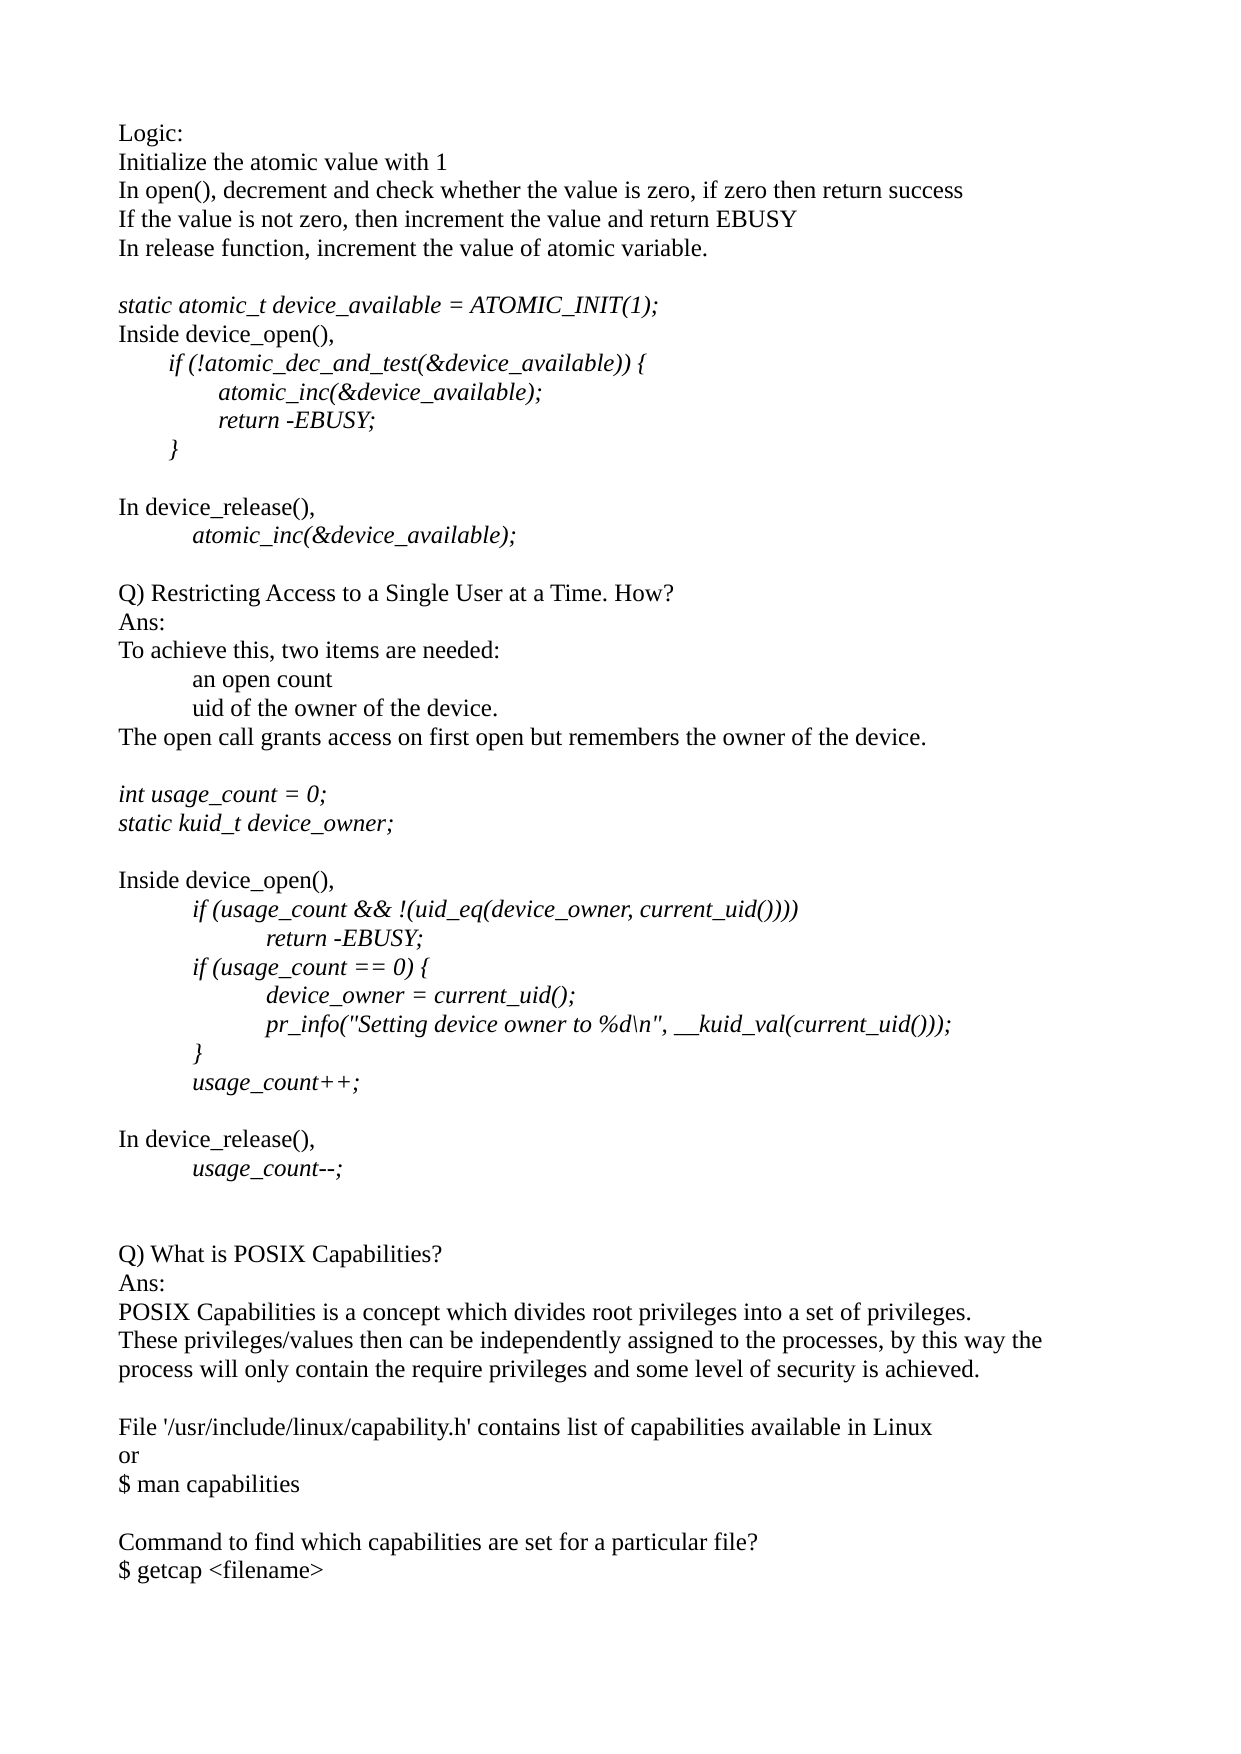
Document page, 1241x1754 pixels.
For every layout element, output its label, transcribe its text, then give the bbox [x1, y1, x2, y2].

text To achieve this, two items are needed: [118, 636, 1122, 664]
text Inside device_open(), [118, 319, 1122, 348]
text POSIX Capabilities is a concept which divides root privileges into a set of privileges. [118, 1297, 1122, 1326]
text return -EBUSY; [118, 923, 1122, 952]
text If the value is not zero, then increment the value and return EBUSY [118, 204, 1122, 233]
text $ man capabilities [118, 1469, 1122, 1498]
text Q) Restricting Access to a Single User at a Time. How? [118, 578, 1122, 607]
text if (!atomic_dec_and_test(&device_available)) { [118, 348, 1122, 377]
text In open(), decrement and check whether the value is zero, if zero then return success [118, 176, 1122, 204]
text } [118, 434, 1122, 463]
text usage_count++; [118, 1067, 1122, 1096]
text Ans: [118, 1268, 1122, 1297]
text $ getcap <filename> [118, 1556, 1122, 1584]
text The open call grants access on first open but remembers the owner of the device. [118, 722, 1122, 751]
text In release function, increment the value of atomic variable. [118, 233, 1122, 262]
text In device_release(), [118, 492, 1122, 521]
text Logic: [118, 118, 1122, 147]
text Inside device_open(), [118, 866, 1122, 894]
text } [118, 1038, 1122, 1067]
text if (usage_count && !(uid_eq(device_owner, current_uid()))) [118, 894, 1122, 923]
text or [118, 1441, 1122, 1469]
text an open count [118, 664, 1122, 693]
text static kuid_t device_owner; [118, 808, 1122, 837]
text pr_info("Setting device owner to %d\n", __kuid_val(current_uid())); [118, 1009, 1122, 1038]
text Command to find which capabilities are set for a particular file? [118, 1527, 1122, 1556]
text uid of the owner of the device. [118, 693, 1122, 722]
text int usage_count = 0; [118, 779, 1122, 808]
text if (usage_count == 0) { [118, 952, 1122, 981]
text File '/usr/include/linux/capability.h' contains list of capabilities available in Linux [118, 1412, 1122, 1441]
text return -EBUSY; [118, 406, 1122, 434]
text static atomic_t device_available = ATOMIC_INIT(1); [118, 291, 1122, 319]
text These privileges/values then can be independently assigned to the processes, by this way the process will only contain the require privileges and some level of security is achieved. [118, 1326, 1122, 1383]
text device_owner = current_uid(); [118, 981, 1122, 1009]
text Q) What is POSIX Capabilities? [118, 1239, 1122, 1268]
text Ans: [118, 607, 1122, 636]
text usage_count--; [118, 1153, 1122, 1182]
text atomic_inc(&device_available); [118, 521, 1122, 549]
text Initialize the atomic value with 1 [118, 147, 1122, 176]
text atomic_inc(&device_available); [118, 377, 1122, 406]
text In device_release(), [118, 1124, 1122, 1153]
